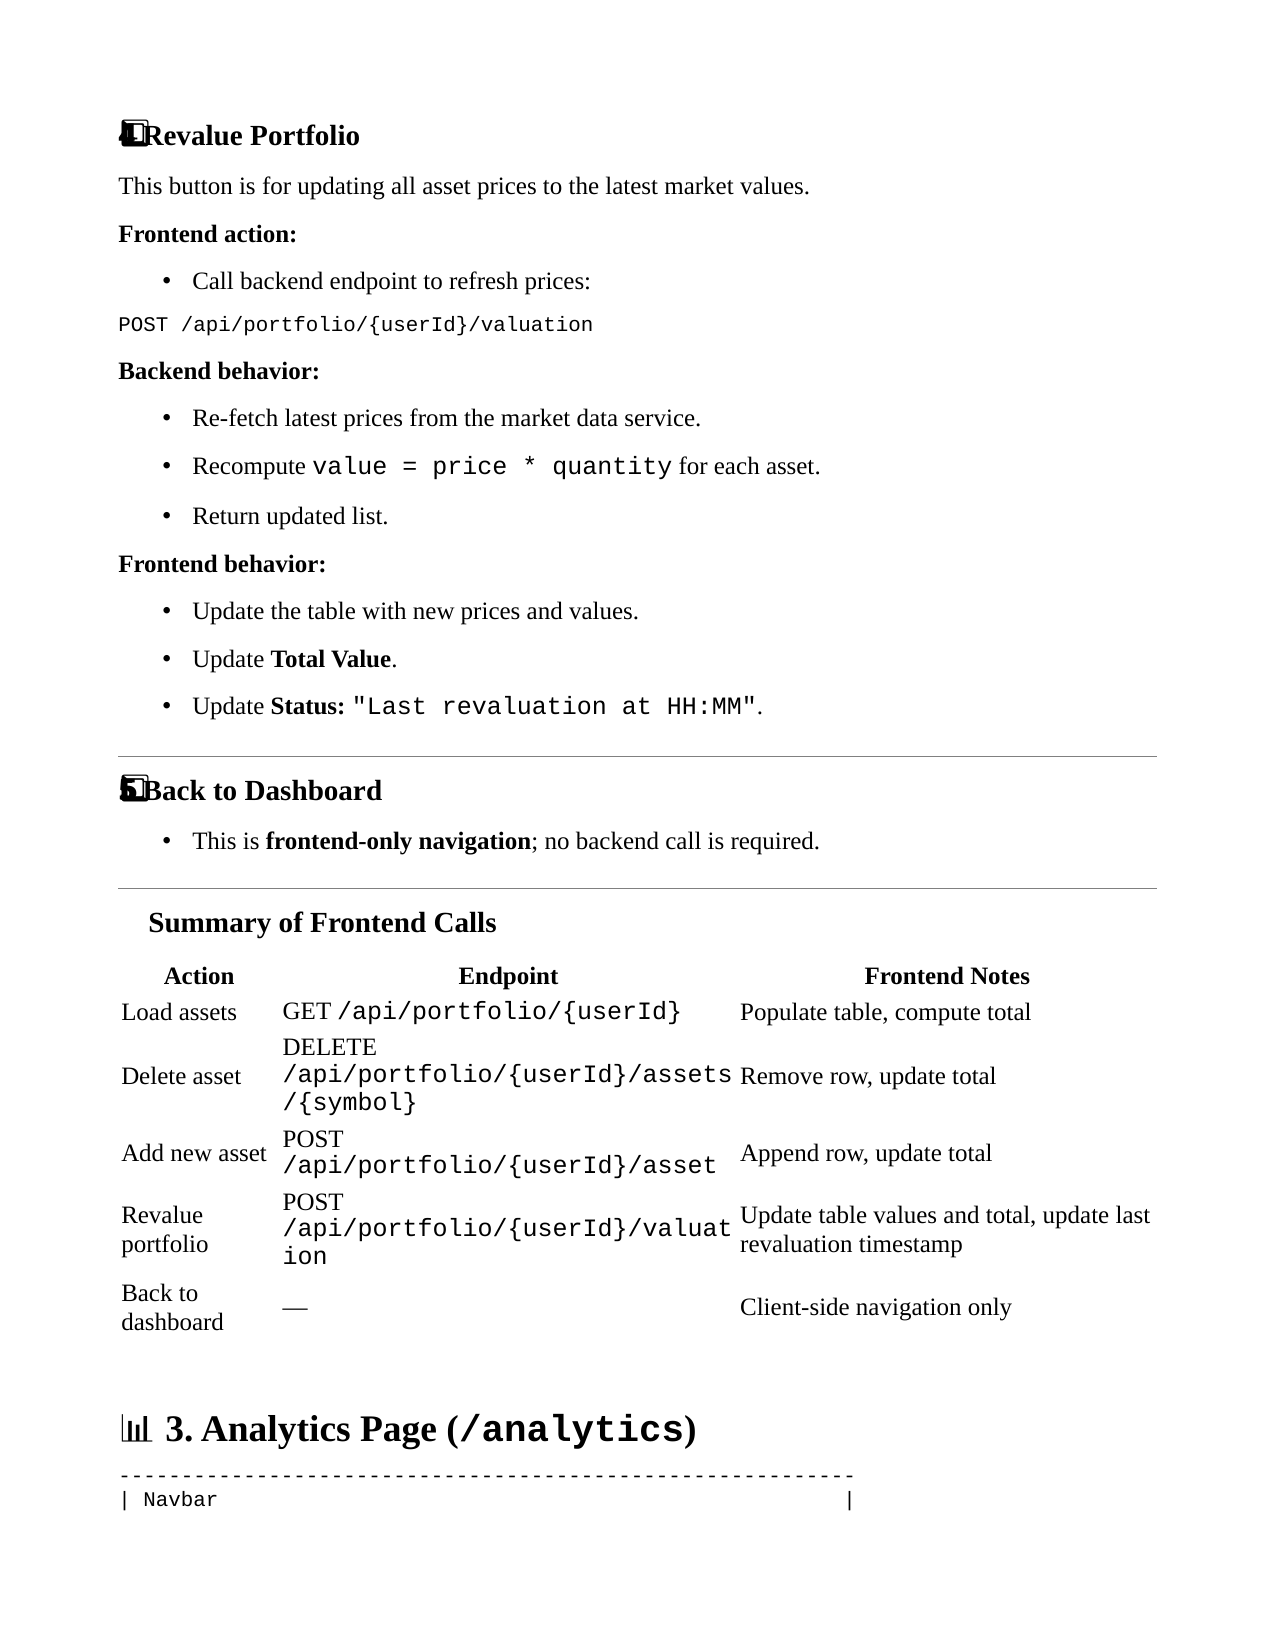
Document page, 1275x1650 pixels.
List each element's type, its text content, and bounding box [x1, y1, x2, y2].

table_cell DELETE /api/portfolio/{userId}/assets/{symbol} [280, 1030, 737, 1121]
table_cell Add new asset [118, 1121, 279, 1184]
table_cell Back to dashboard [118, 1275, 279, 1338]
list Update Total Value. [162, 644, 1157, 673]
table_cell Update table values and total, update last revaluation timestamp [737, 1184, 1157, 1275]
text This button is for updating all asset prices to the latest market values. [118, 171, 1157, 200]
text Frontend action: [118, 219, 1157, 248]
list Return updated list. [162, 501, 1157, 530]
list Re-fetch latest prices from the market data service. [162, 403, 1157, 432]
subtitle 📊 3. Analytics Page (/analytics) [118, 1407, 1157, 1453]
text ----------------------------------------------------------- [118, 1465, 1157, 1489]
table_cell Client-side navigation only [737, 1275, 1157, 1338]
text POST /api/portfolio/{userId}/valuation [118, 314, 1157, 338]
table_cell Populate table, compute total [737, 993, 1157, 1029]
subtitle 5️⃣ Back to Dashboard [118, 773, 1157, 806]
subtitle 4️⃣ Revalue Portfolio [118, 118, 1157, 152]
table_header Endpoint [280, 958, 737, 993]
table_cell Append row, update total [737, 1121, 1157, 1184]
table_cell Load assets [118, 993, 279, 1029]
text | Navbar | [118, 1489, 1157, 1513]
table_header Action [118, 958, 279, 993]
text Backend behavior: [118, 356, 1157, 384]
list Update the table with new prices and values. [162, 596, 1157, 625]
table_cell Remove row, update total [737, 1030, 1157, 1121]
table_cell Delete asset [118, 1030, 279, 1121]
table_cell POST /api/portfolio/{userId}/asset [280, 1121, 737, 1184]
text Frontend behavior: [118, 549, 1157, 577]
list Recompute value = price * quantity for each asset. [162, 451, 1157, 482]
list This is frontend-only navigation; no backend call is required. [162, 826, 1157, 855]
table_cell Revalue portfolio [118, 1184, 279, 1275]
table_header Frontend Notes [737, 958, 1157, 993]
table_cell POST /api/portfolio/{userId}/valuation [280, 1184, 737, 1275]
list Call backend endpoint to refresh prices: [162, 266, 1157, 295]
subtitle ✅ Summary of Frontend Calls [118, 905, 1157, 939]
table_cell GET /api/portfolio/{userId} [280, 993, 737, 1029]
list Update Status: "Last revaluation at HH:MM". [162, 691, 1157, 722]
table_cell — [280, 1275, 737, 1338]
